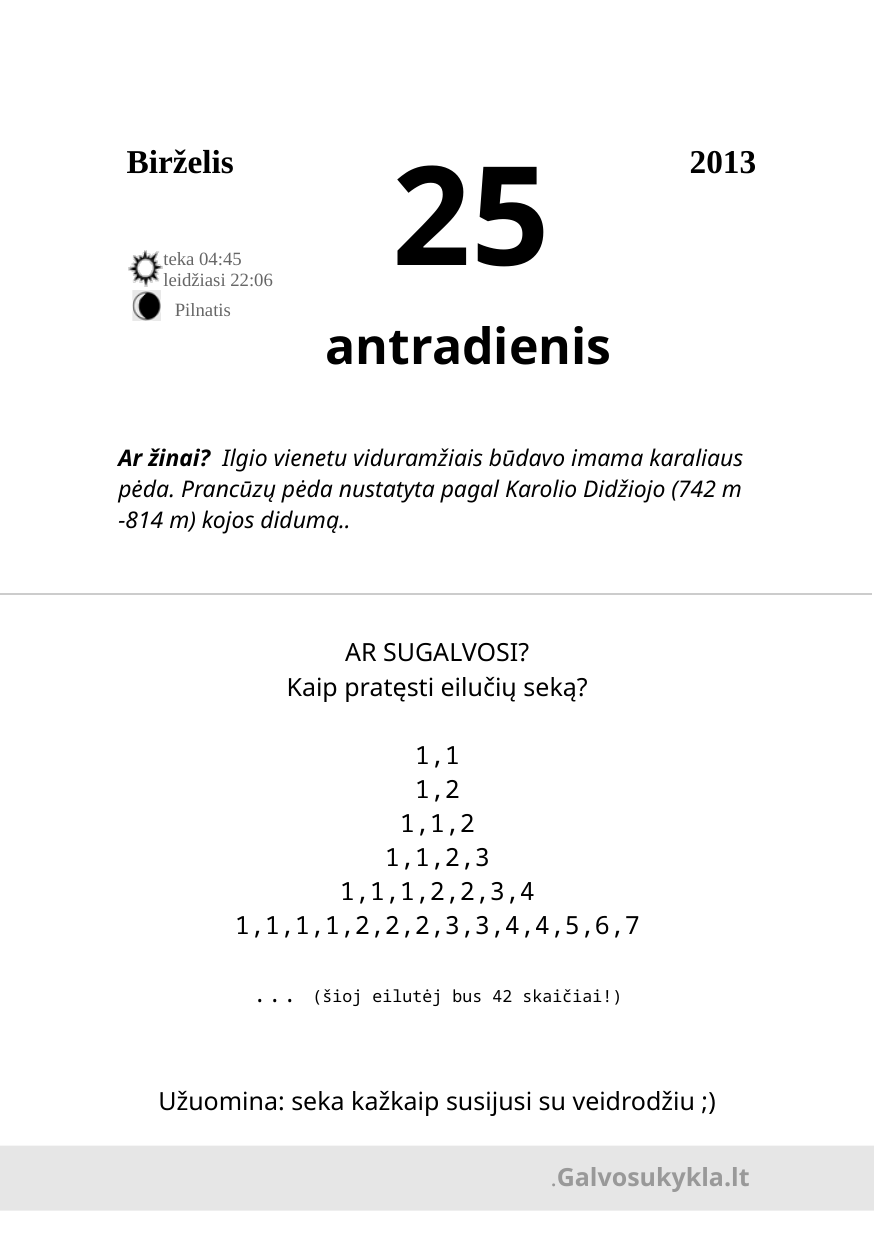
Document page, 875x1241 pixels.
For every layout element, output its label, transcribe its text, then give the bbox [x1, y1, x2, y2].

text 1,1,1,2,2,3,4 [118, 873, 756, 908]
table_header 2013 [638, 118, 756, 379]
table_header 25 antradienis [299, 118, 638, 379]
text Ar žinai? Ilgio vienetu viduramžiais būdavo imama karaliaus pėda. Prancūzų pėda nustatyta pagal Karolio Didžiojo (742 m -814 m) kojos didumą.. [118, 442, 756, 536]
text Užuomina: seka kažkaip susijusi su veidrodžiu ;) [118, 1083, 756, 1118]
text AR SUGALVOSI? [118, 635, 756, 669]
text Kaip pratęsti eilučių seką? [118, 669, 756, 703]
table_header Birželis teka 04:45 leidžiasi 22:06 [118, 118, 298, 287]
text 1,1 [118, 737, 756, 771]
text ... (šioj eilutėj bus 42 skaičiai!) [118, 976, 756, 1010]
text 1,1,2,3 [118, 839, 756, 873]
text 1,2 [118, 771, 756, 805]
text 1,1,1,1,2,2,2,3,3,4,4,5,6,7 [118, 908, 756, 976]
table_header Pilnatis [118, 288, 298, 379]
text 1,1,2 [118, 805, 756, 839]
